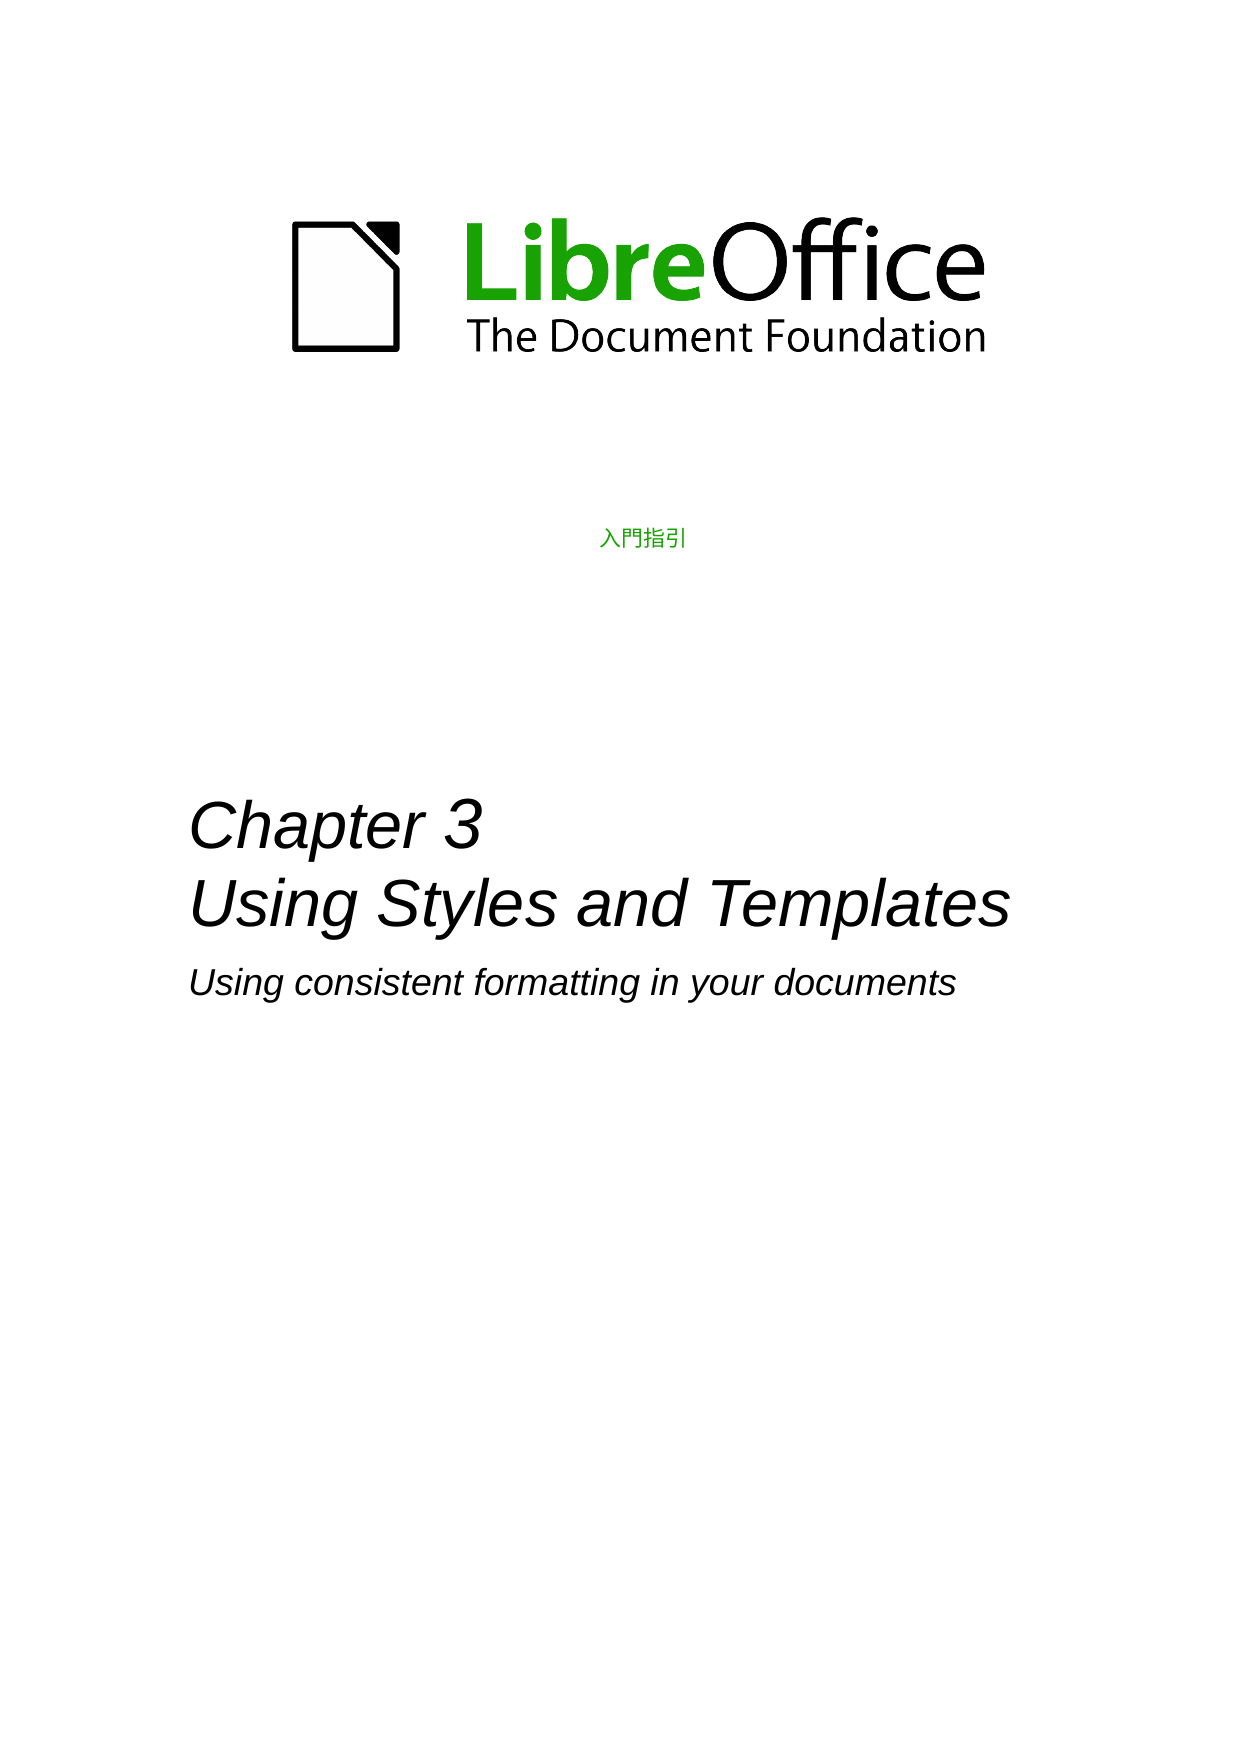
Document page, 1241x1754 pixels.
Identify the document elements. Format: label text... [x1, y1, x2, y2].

text 入門指引 [188, 526, 1098, 551]
subtitle Using consistent formatting in your documents [188, 960, 1098, 1003]
subtitle Chapter 3 Using Styles and Templates [188, 782, 1098, 940]
picture [250, 186, 1035, 387]
